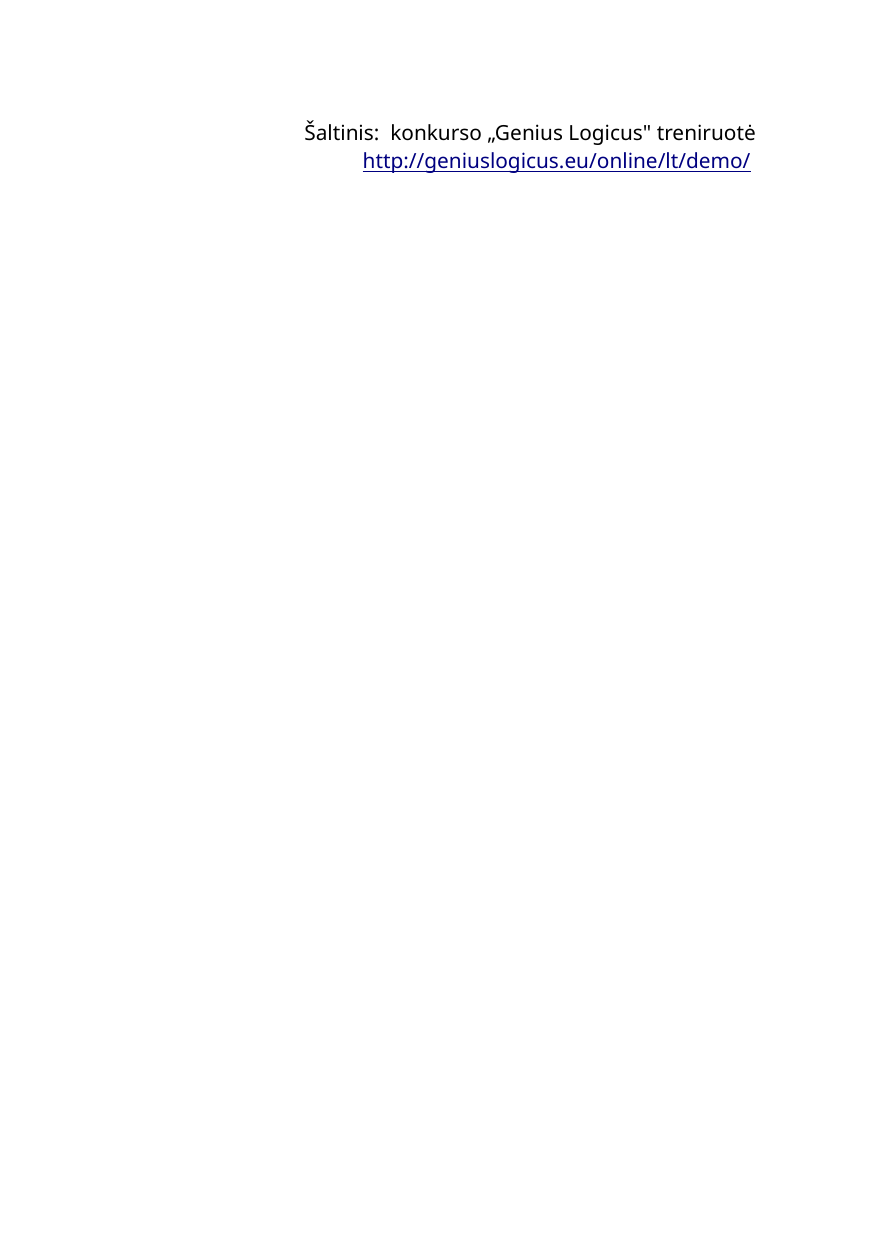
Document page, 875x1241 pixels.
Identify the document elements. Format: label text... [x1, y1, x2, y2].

text Šaltinis: konkurso „Genius Logicus" treniruotė http://geniuslogicus.eu/online/lt/demo/ [118, 118, 756, 175]
